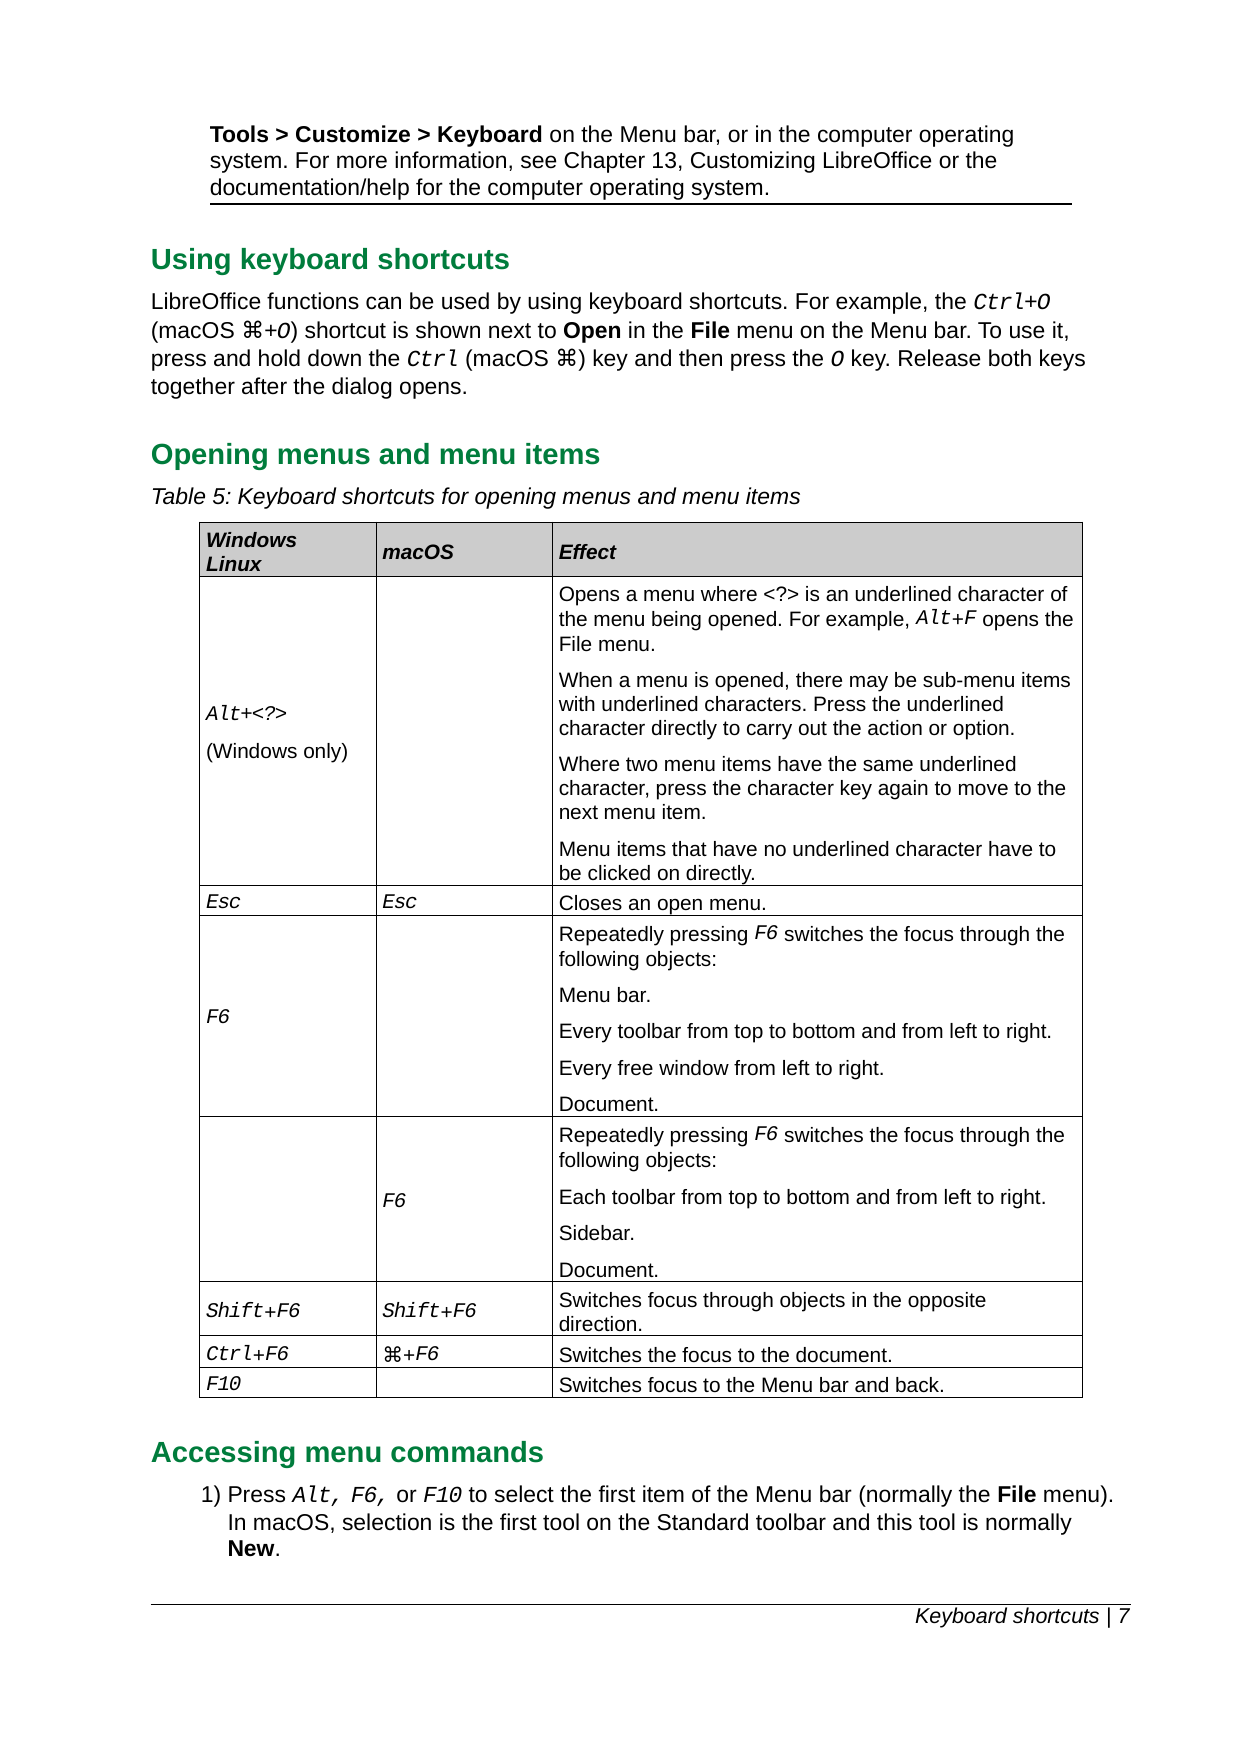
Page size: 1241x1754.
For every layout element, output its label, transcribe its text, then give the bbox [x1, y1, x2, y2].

table_cell Repeatedly pressing F6 switches the focus through the following objects: Each toolbar from top to bottom and from left to right. Sidebar. Document. [553, 1117, 1082, 1281]
table_cell Closes an open menu. [553, 886, 1082, 914]
table_cell [377, 916, 552, 1116]
table_cell Shift+F6 [377, 1282, 552, 1335]
table_cell Switches focus through objects in the opposite direction. [553, 1282, 1082, 1335]
table_cell Esc [377, 886, 552, 914]
subtitle Using keyboard shortcuts [151, 242, 1131, 276]
table_cell Opens a menu where <?> is an underlined character of the menu being opened. For example, Alt+F opens the File menu. When a menu is opened, there may be sub-menu items with underlined characters. Press the underlined character directly to carry out the action or option. Where two menu items have the same underlined character, press the character key again to move to the next menu item. Menu items that have no underlined character have to be clicked on directly. [553, 577, 1082, 884]
table_cell F10 [200, 1368, 376, 1397]
table_cell Alt+<?> (Windows only) [200, 577, 376, 884]
text LibreOffice functions can be used by using keyboard shortcuts. For example, the Ctrl+O (macOS ⌘+O) shortcut is shown next to Open in the File menu on the Menu bar. To use it, press and hold down the Ctrl (macOS ⌘) key and then press the O key. Release both keys together after the dialog opens. [151, 288, 1131, 400]
list Press Alt, F6, or F10 to select the first item of the Menu bar (normally the File menu). In macOS, selection is the first tool on the Standard toolbar and this tool is normally New. [227, 1481, 1131, 1562]
table_cell Esc [200, 886, 376, 914]
table_cell F6 [200, 916, 376, 1116]
table_cell [377, 1368, 552, 1397]
subtitle Accessing menu commands [151, 1434, 1131, 1468]
table_cell F6 [377, 1117, 552, 1281]
table_cell [377, 577, 552, 884]
text Table 5: Keyboard shortcuts for opening menus and menu items [151, 483, 1131, 509]
table_cell ⌘+F6 [377, 1336, 552, 1367]
table_cell Shift+F6 [200, 1282, 376, 1335]
table_header Windows Linux [200, 523, 376, 576]
table_header Effect [553, 523, 1082, 576]
table_cell Repeatedly pressing F6 switches the focus through the following objects: Menu bar. Every toolbar from top to bottom and from left to right. Every free window from left to right. Document. [553, 916, 1082, 1116]
table_cell Switches focus to the Menu bar and back. [553, 1368, 1082, 1397]
text Tools > Customize > Keyboard on the Menu bar, or in the computer operating system. For more information, see Chapter 13, Customizing LibreOffice or the documentation/help for the computer operating system. [209, 121, 1072, 205]
table_cell Ctrl+F6 [200, 1336, 376, 1367]
table_cell Switches the focus to the document. [553, 1336, 1082, 1367]
table_header macOS [377, 523, 552, 576]
table_cell [200, 1117, 376, 1281]
subtitle Opening menus and menu items [151, 437, 1131, 471]
